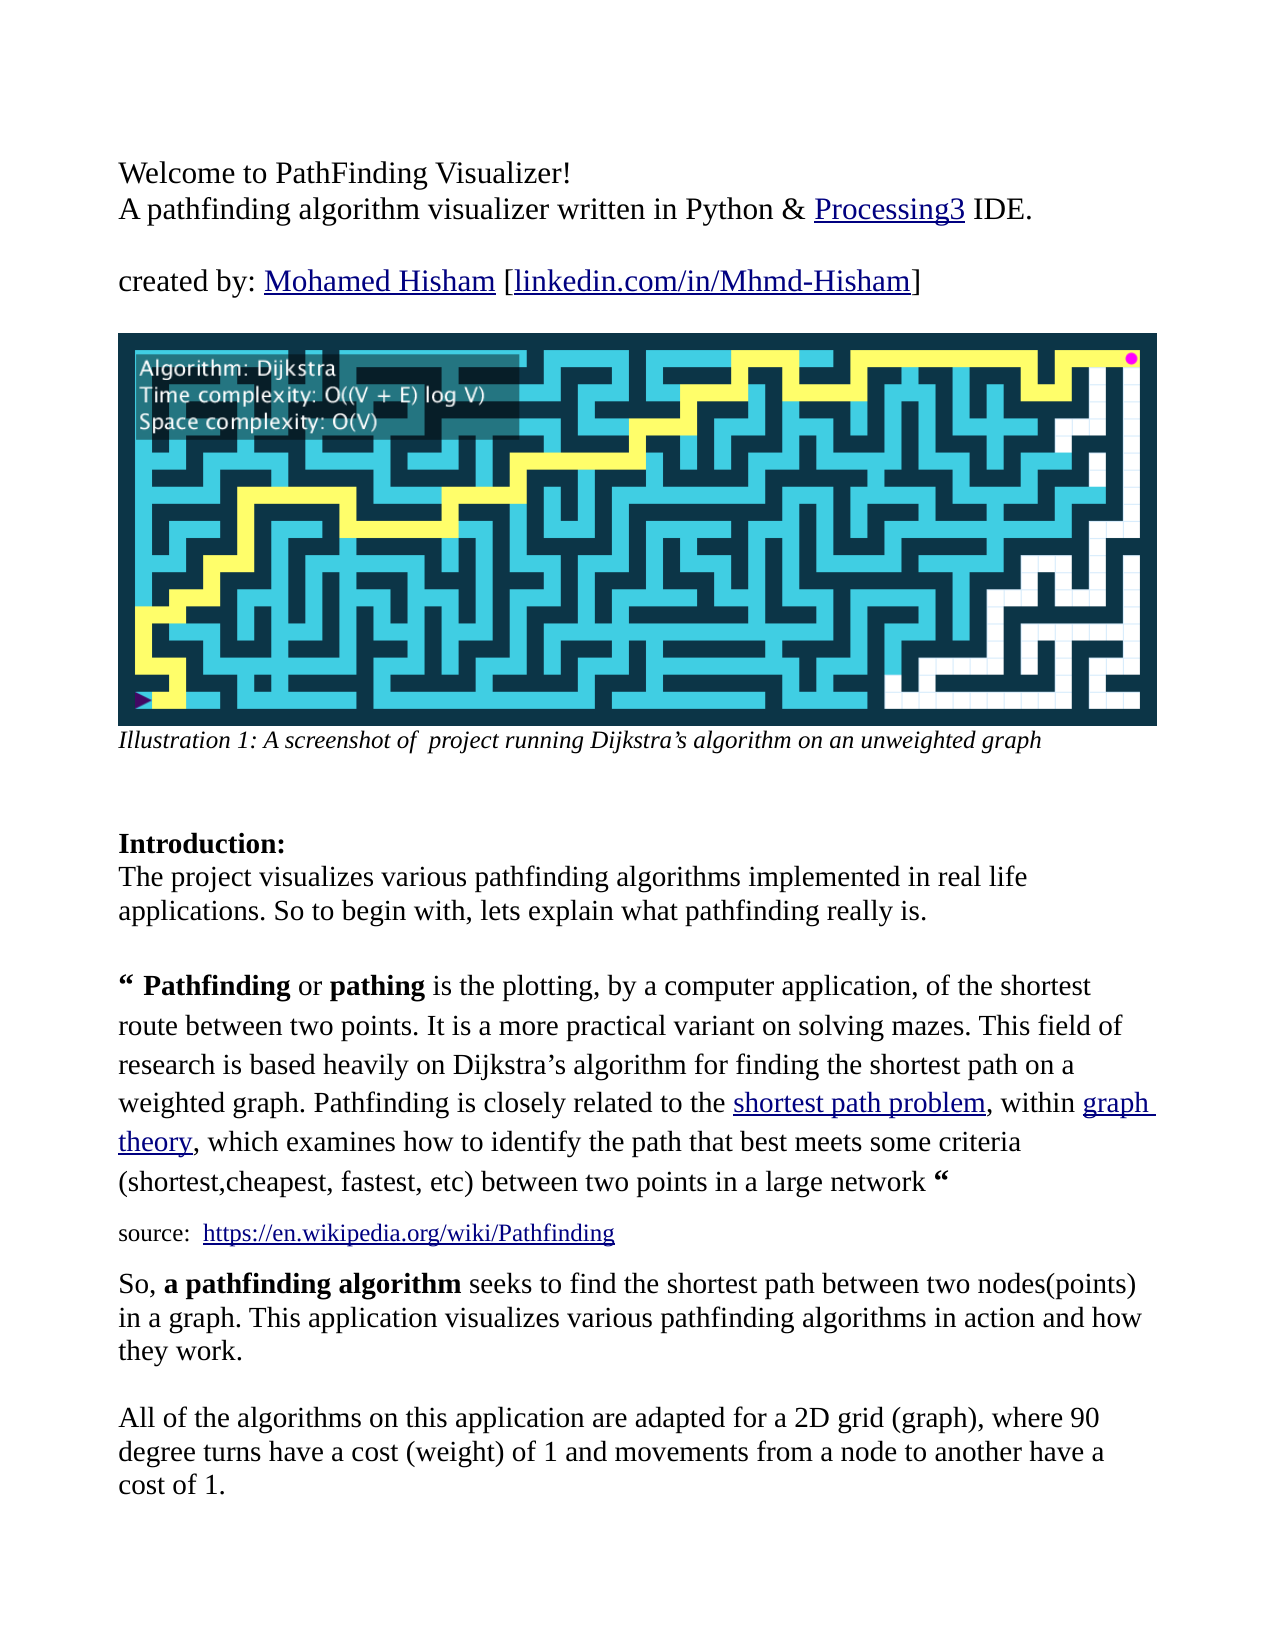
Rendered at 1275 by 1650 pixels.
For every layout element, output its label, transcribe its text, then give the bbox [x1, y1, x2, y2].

picture [118, 333, 1157, 726]
text created by: Mohamed Hisham [linkedin.com/in/Mhmd-Hisham] [118, 262, 1157, 298]
text All of the algorithms on this application are adapted for a 2D grid (graph), where 90 degree turns have a cost (weight) of 1 and movements from a node to another have a cost of 1. [118, 1400, 1157, 1501]
text A pathfinding algorithm visualizer written in Python & Processing3 IDE. [118, 190, 1157, 226]
text So, a pathfinding algorithm seeks to find the shortest path between two nodes(points) in a graph. This application visualizes various pathfinding algorithms in action and how they work. [118, 1266, 1157, 1367]
text source: https://en.wikipedia.org/wiki/Pathfinding [118, 1218, 1157, 1247]
text The project visualizes various pathfinding algorithms implemented in real life applications. So to begin with, lets explain what pathfinding really is. [118, 859, 1157, 927]
text Illustration 1: A screenshot of project running Dijkstra’s algorithm on an unweighted graph [118, 726, 1157, 754]
text Introduction: [118, 826, 1157, 859]
text Welcome to PathFinding Visualizer! [118, 154, 1157, 190]
text “ Pathfinding or pathing is the plotting, by a computer application, of the shortest route between two points. It is a more practical variant on solving mazes. This field of research is based heavily on Dijkstra’s algorithm for finding the shortest path on a weighted graph. Pathfinding is closely related to the shortest path problem, within graph theory, which examines how to identify the path that best meets some criteria (shortest,cheapest, fastest, etc) between two points in a large network “ [118, 960, 1157, 1199]
